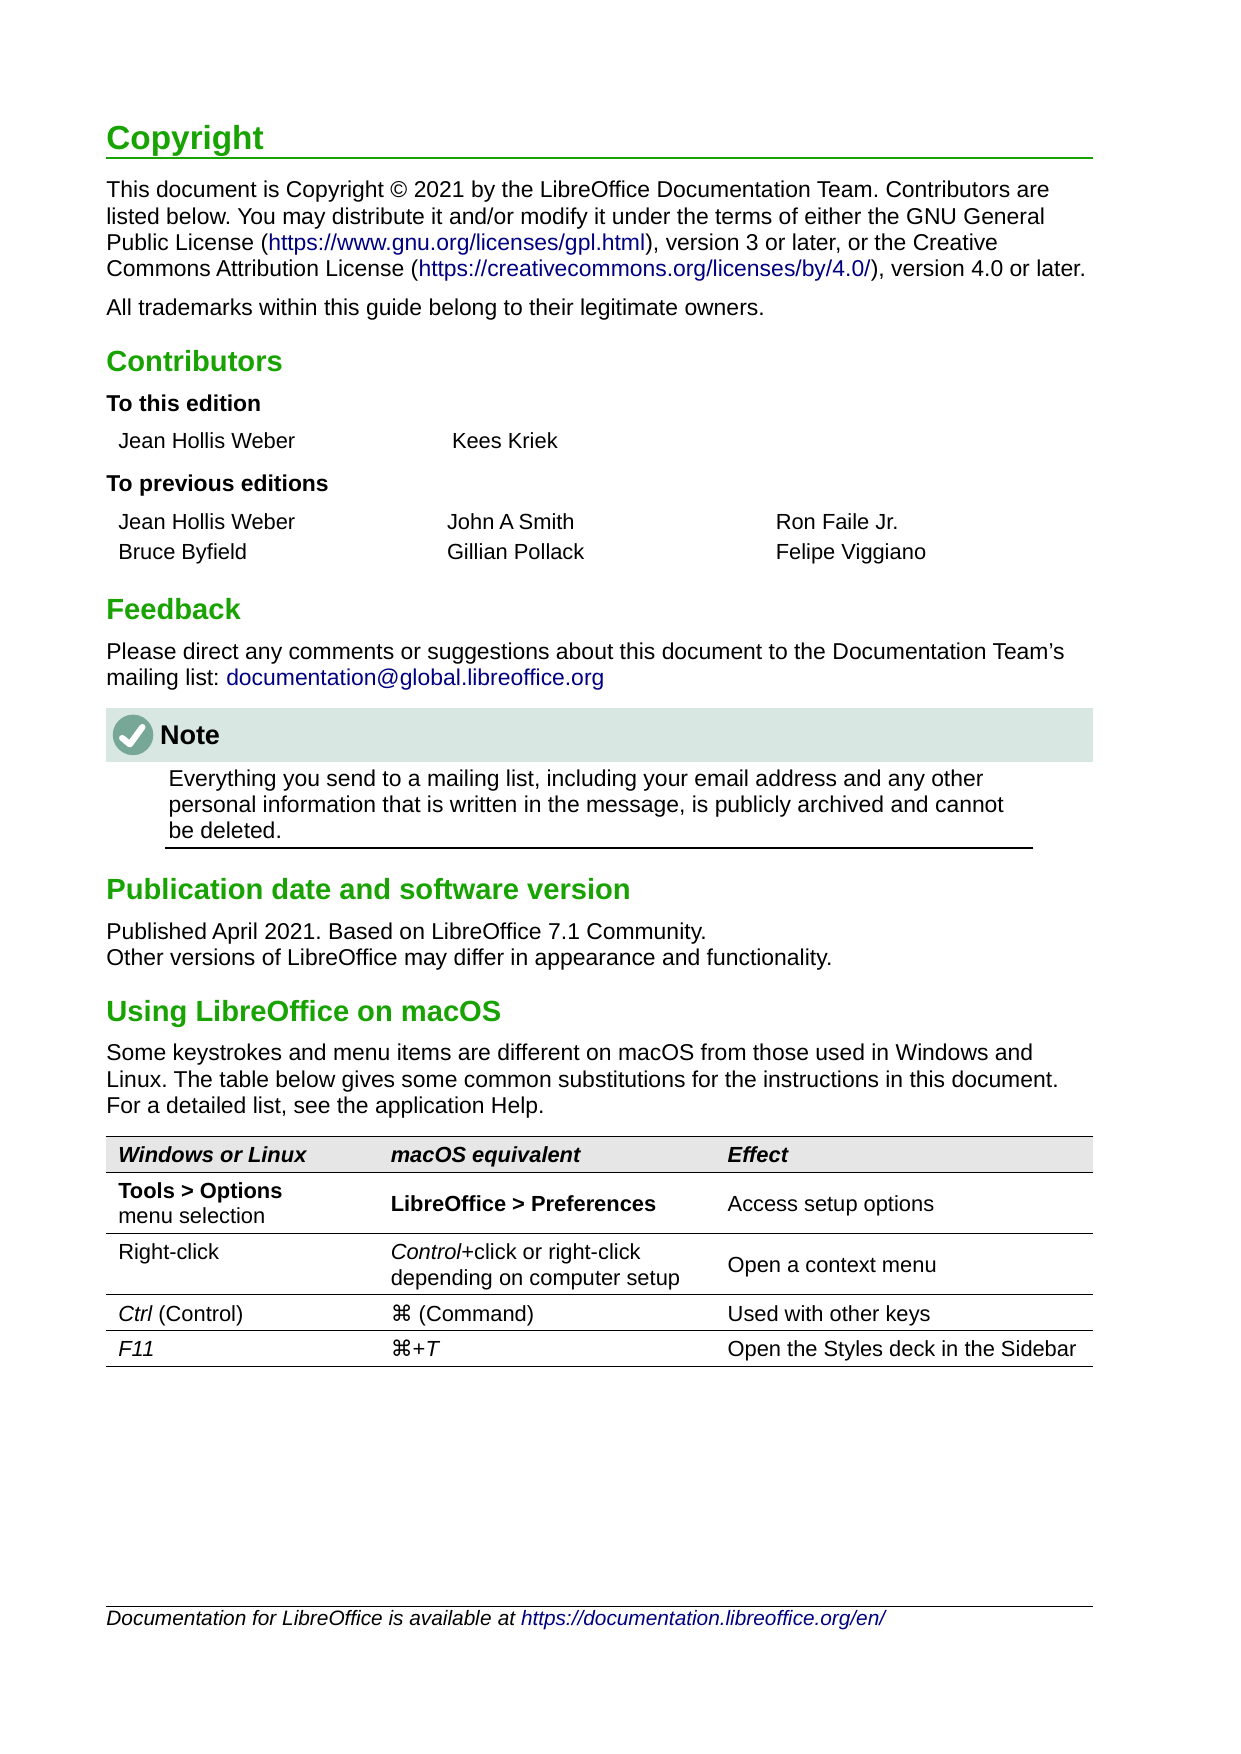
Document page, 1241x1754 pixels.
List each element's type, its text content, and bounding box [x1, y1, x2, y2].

table_header Windows or Linux [106, 1137, 379, 1172]
table_header Jean Hollis Weber [106, 509, 435, 539]
table_cell Gillian Pollack [435, 539, 764, 569]
table_header Effect [716, 1137, 1093, 1172]
table_cell ⌘+T [379, 1331, 716, 1366]
table_header [766, 429, 1093, 458]
table_cell Ctrl (Control) [106, 1295, 379, 1330]
subtitle Publication date and software version [106, 872, 1093, 906]
text Everything you send to a mailing list, including your email address and any other personal information that is written in the message, is publicly archived and cannot be deleted. [165, 762, 1033, 847]
text Some keystrokes and menu items are different on macOS from those used in Windows and Linux. The table below gives some common substitutions for the instructions in this document. For a detailed list, see the application Help. [106, 1039, 1093, 1118]
table_cell Control+click or right-click depending on computer setup [379, 1234, 716, 1294]
table_cell Right-click [106, 1234, 379, 1294]
subtitle Note [106, 708, 1093, 762]
subtitle Contributors [106, 344, 1093, 378]
text This document is Copyright © 2021 by the LibreOffice Documentation Team. Contributors are listed below. You may distribute it and/or modify it under the terms of either the GNU General Public License (https://www.gnu.org/licenses/gpl.html), version 3 or later, or the Creative Commons Attribution License (https://creativecommons.org/licenses/by/4.0/), version 4.0 or later. [106, 176, 1093, 282]
table_cell Open the Styles deck in the Sidebar [716, 1331, 1093, 1366]
subtitle Feedback [106, 592, 1093, 626]
table_header macOS equivalent [379, 1137, 716, 1172]
table_header John A Smith [435, 509, 764, 539]
table_header Jean Hollis Weber [106, 429, 440, 458]
text To previous editions [106, 470, 1093, 496]
table_header Ron Faile Jr. [764, 509, 1093, 539]
subtitle Using LibreOffice on macOS [106, 994, 1093, 1028]
table_cell Bruce Byfield [106, 539, 435, 569]
table_cell Felipe Viggiano [764, 539, 1093, 569]
table_cell ⌘ (Command) [379, 1295, 716, 1330]
table_header Kees Kriek [440, 429, 766, 458]
table_cell F11 [106, 1331, 379, 1366]
table_cell Tools > Options menu selection [106, 1173, 379, 1233]
subtitle Copyright [106, 118, 1093, 157]
text To this edition [106, 389, 1093, 416]
table_cell Open a context menu [716, 1234, 1093, 1294]
text Published April 2021. Based on LibreOffice 7.1 Community. Other versions of LibreOffice may differ in appearance and functionality. [106, 918, 1093, 970]
table_cell Access setup options [716, 1173, 1093, 1233]
table_cell Used with other keys [716, 1295, 1093, 1330]
text All trademarks within this guide belong to their legitimate owners. [106, 294, 1093, 321]
text Please direct any comments or suggestions about this document to the Documentation Team’s mailing list: documentation@global.libreoffice.org [106, 638, 1093, 690]
table_cell LibreOffice > Preferences [379, 1173, 716, 1233]
